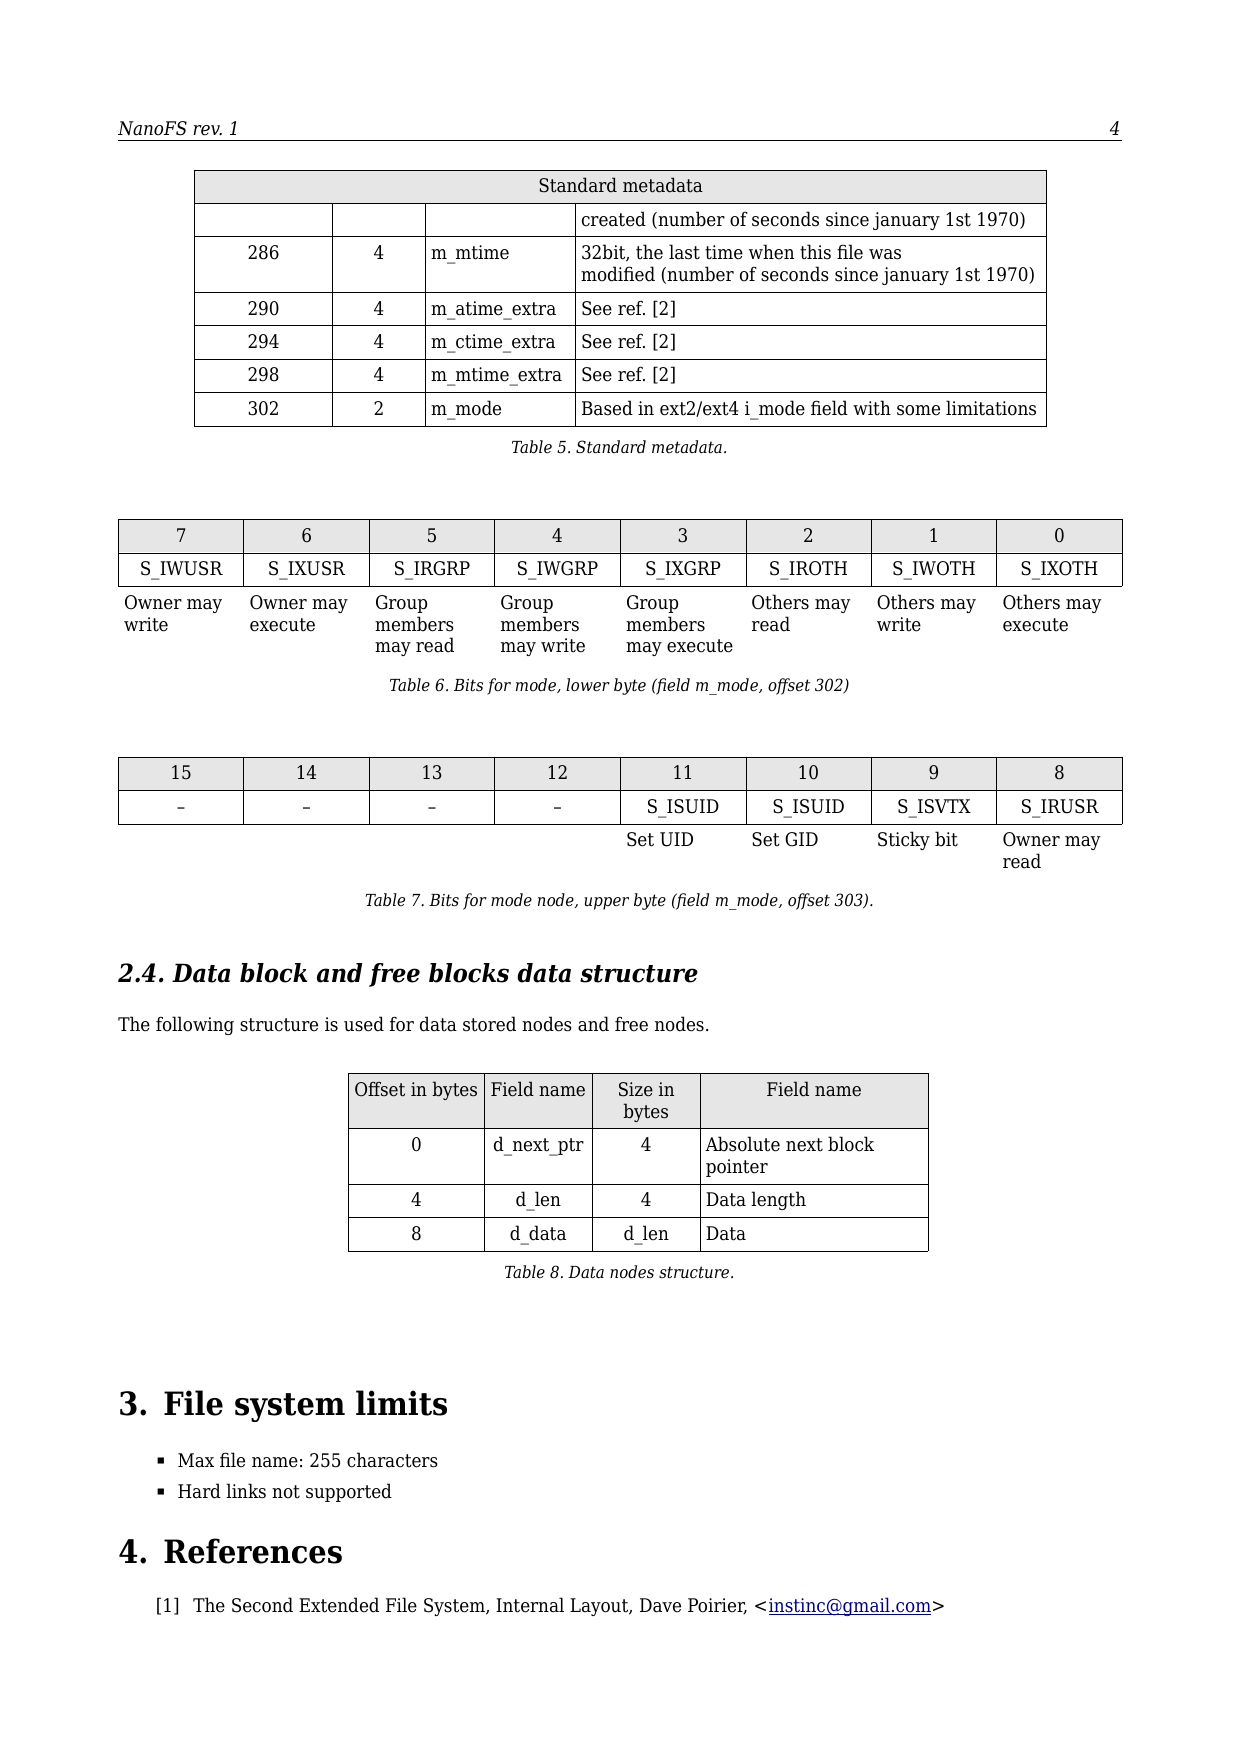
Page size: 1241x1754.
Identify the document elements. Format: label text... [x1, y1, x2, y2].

table_header 7 [119, 520, 243, 552]
table_cell Data length [701, 1185, 928, 1217]
table_cell Owner may read [996, 825, 1122, 879]
table_cell Others may read [746, 587, 871, 663]
table_cell Data [701, 1218, 928, 1251]
table_cell Others may execute [996, 587, 1122, 663]
table_cell 294 [195, 326, 332, 359]
table_cell Based in ext2/ext4 i_mode field with some limitations [576, 393, 1046, 426]
table_cell 4 [593, 1185, 700, 1217]
table_header Field name [701, 1074, 928, 1128]
table_cell S_IROTH [747, 554, 871, 586]
table_cell [333, 204, 425, 236]
table_cell 4 [333, 360, 425, 392]
table_header Field name [485, 1074, 592, 1128]
table_cell S_IWGRP [495, 554, 620, 586]
table_header 5 [370, 520, 494, 552]
table_cell 8 [349, 1218, 484, 1251]
list Max file name: 255 characters [153, 1450, 1122, 1472]
table_cell Group members may execute [620, 587, 746, 663]
table_cell See ref. [2] [576, 326, 1046, 359]
table_header Size in bytes [593, 1074, 700, 1128]
table_header 1 [872, 520, 996, 552]
table_cell 286 [195, 237, 332, 292]
table_cell m_ctime_extra [426, 326, 575, 359]
table_header 8 [997, 758, 1122, 790]
table_cell S_IWOTH [872, 554, 996, 586]
table_cell S_ISUID [747, 791, 871, 823]
table_cell S_IRGRP [370, 554, 494, 586]
subtitle File system limits [118, 1385, 1122, 1423]
table_header 13 [370, 758, 494, 790]
table_cell m_atime_extra [426, 293, 575, 325]
table_cell d_data [485, 1218, 592, 1251]
subtitle References [118, 1534, 1122, 1571]
table_header 2 [747, 520, 871, 552]
table_cell S_ISVTX [872, 791, 996, 823]
table_header Offset in bytes [349, 1074, 484, 1128]
table_cell S_IRUSR [997, 791, 1122, 823]
table_cell Group members may write [495, 587, 620, 663]
table_cell 4 [333, 237, 425, 292]
table_header 9 [872, 758, 996, 790]
table_cell 4 [333, 293, 425, 325]
table_header 11 [621, 758, 746, 790]
table_cell Set GID [746, 825, 871, 879]
table_cell 32bit, the last time when this file was modified (number of seconds since january 1st 1970) [576, 237, 1046, 292]
table_cell Set UID [620, 825, 746, 879]
table_cell 298 [195, 360, 332, 392]
table_header 0 [997, 520, 1122, 552]
table_cell d_next_ptr [485, 1129, 592, 1184]
table_cell 2 [333, 393, 425, 426]
table_header Standard metadata [195, 171, 1046, 203]
table_cell – [119, 791, 243, 823]
subtitle Data block and free blocks data structure [118, 959, 1122, 989]
table_header 12 [495, 758, 620, 790]
table_cell d_len [593, 1218, 700, 1251]
table_header 3 [621, 520, 746, 552]
table_cell 0 [349, 1129, 484, 1184]
table_cell d_len [485, 1185, 592, 1217]
table_header 10 [747, 758, 871, 790]
table_cell [195, 204, 332, 236]
text Table 7. Bits for mode node, upper byte (field m_mode, offset 303). [118, 891, 1122, 911]
table_cell – [495, 791, 620, 823]
table_cell Owner may write [118, 587, 243, 663]
table_cell S_IXGRP [621, 554, 746, 586]
table_cell 302 [195, 393, 332, 426]
table_cell Sticky bit [871, 825, 996, 879]
table_cell [495, 825, 620, 879]
table_cell [244, 825, 369, 879]
table_header 14 [244, 758, 369, 790]
text Table 8. Data nodes structure. [118, 1263, 1122, 1282]
text Table 6. Bits for mode, lower byte (field m_mode, offset 302) [118, 676, 1122, 695]
table_cell See ref. [2] [576, 293, 1046, 325]
text The following structure is used for data stored nodes and free nodes. [118, 1014, 1122, 1036]
table_cell Others may write [871, 587, 996, 663]
table_cell – [370, 791, 494, 823]
table_cell See ref. [2] [576, 360, 1046, 392]
table_cell 4 [333, 326, 425, 359]
table_cell Owner may execute [244, 587, 369, 663]
table_cell Group members may read [369, 587, 494, 663]
table_cell S_ISUID [621, 791, 746, 823]
text Table 5. Standard metadata. [118, 438, 1122, 457]
table_cell 4 [349, 1185, 484, 1217]
table_cell – [244, 791, 369, 823]
table_header 6 [244, 520, 369, 552]
table_cell S_IXOTH [997, 554, 1122, 586]
list The Second Extended File System, Internal Layout, Dave Poirier, <instinc@gmail.com> [156, 1596, 1122, 1617]
table_cell 290 [195, 293, 332, 325]
table_cell [118, 825, 243, 879]
table_cell S_IWUSR [119, 554, 243, 586]
table_cell 4 [593, 1129, 700, 1184]
table_cell m_mode [426, 393, 575, 426]
table_cell m_mtime [426, 237, 575, 292]
list Hard links not supported [153, 1481, 1122, 1503]
table_header 4 [495, 520, 620, 552]
table_cell Absolute next block pointer [701, 1129, 928, 1184]
table_cell m_mtime_extra [426, 360, 575, 392]
table_cell created (number of seconds since january 1st 1970) [576, 204, 1046, 236]
table_cell [369, 825, 494, 879]
table_cell [426, 204, 575, 236]
table_header 15 [119, 758, 243, 790]
table_cell S_IXUSR [244, 554, 369, 586]
